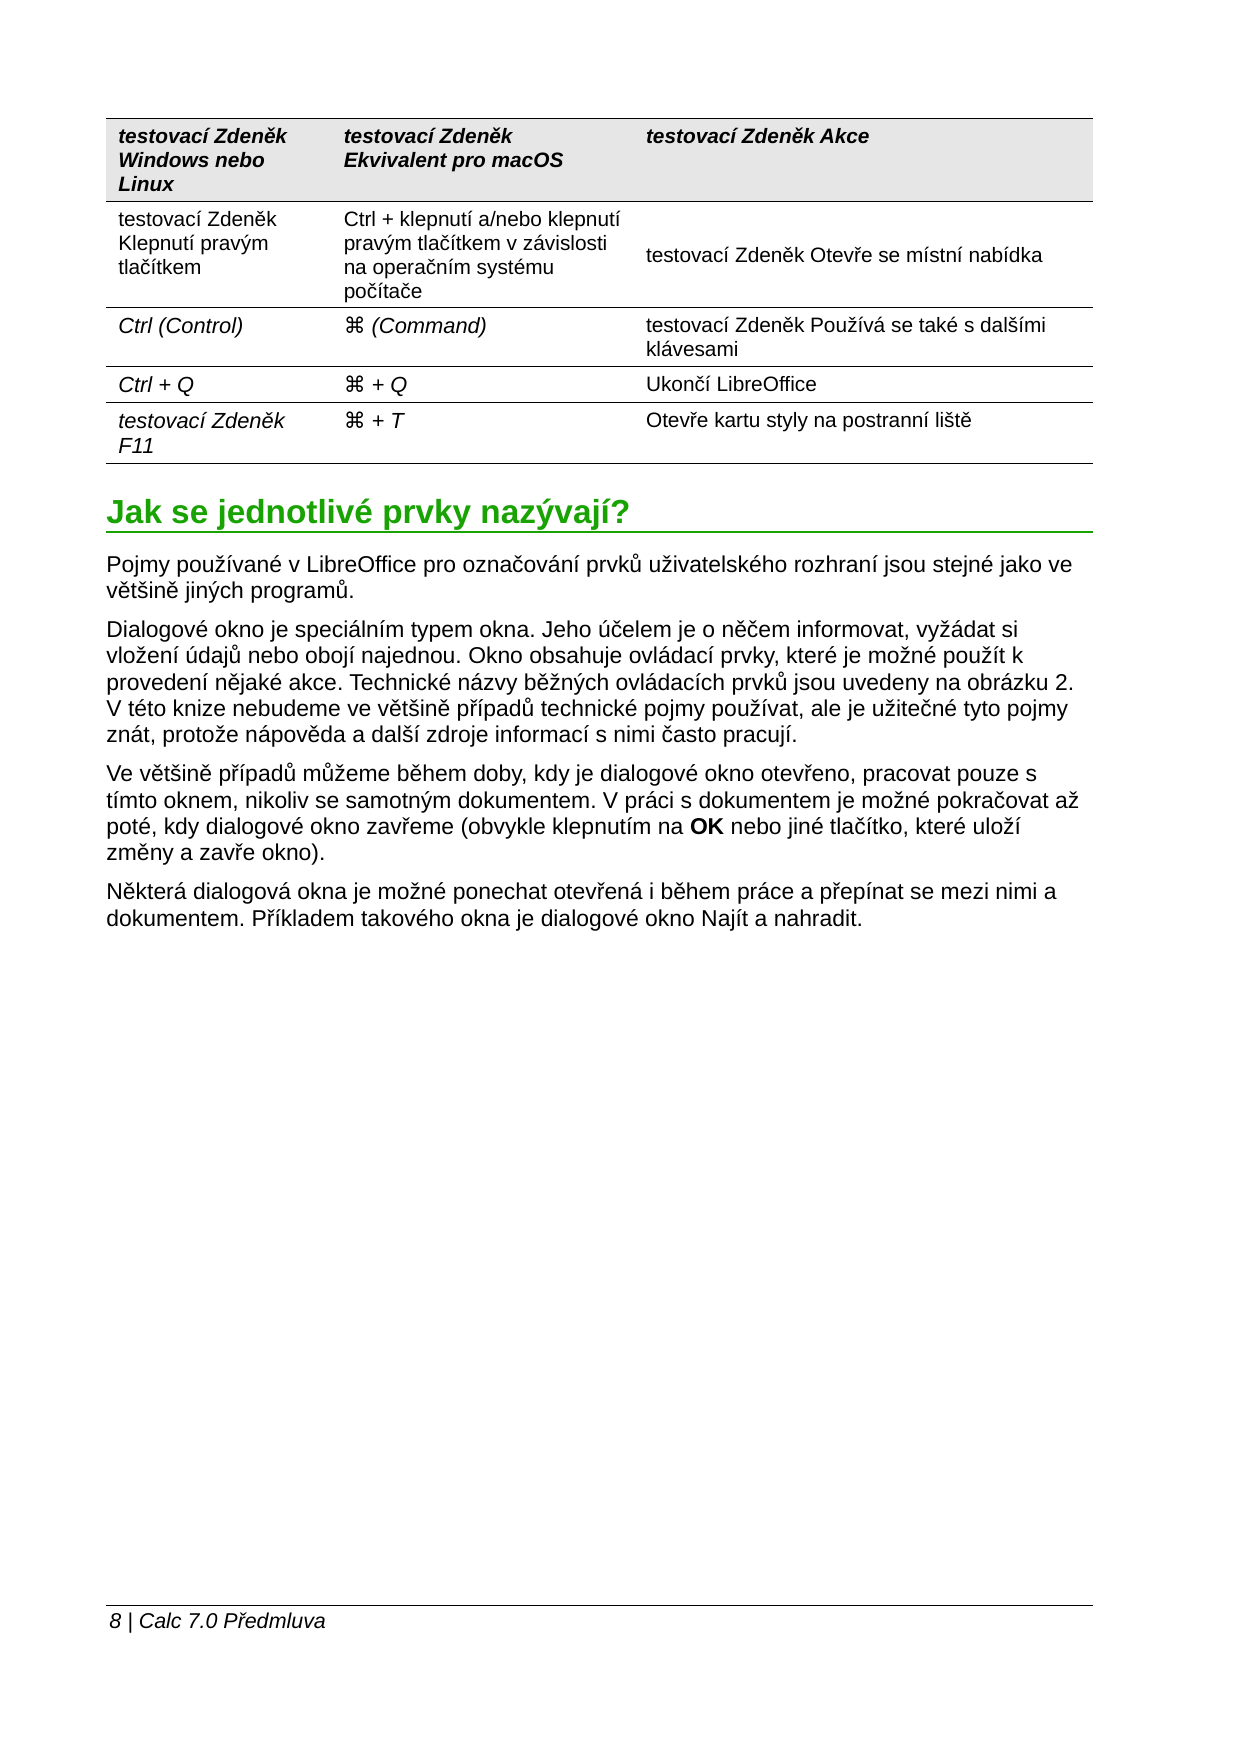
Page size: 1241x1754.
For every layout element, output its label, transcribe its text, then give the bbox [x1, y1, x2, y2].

table_header testovací Zdeněk Ekvivalent pro macOS [332, 119, 634, 201]
table_cell testovací Zdeněk Klepnutí pravým tlačítkem [106, 202, 332, 307]
table_header testovací Zdeněk Windows nebo Linux [106, 119, 332, 201]
text Některá dialogová okna je možné ponechat otevřená i během práce a přepínat se mezi nimi a dokumentem. Příkladem takového okna je dialogové okno Najít a nahradit. [106, 878, 1093, 931]
table_cell testovací Zdeněk F11 [106, 403, 332, 463]
text Ve většině případů můžeme během doby, kdy je dialogové okno otevřeno, pracovat pouze s tímto oknem, nikoliv se samotným dokumentem. V práci s dokumentem je možné pokračovat až poté, kdy dialogové okno zavřeme (obvykle klepnutím na OK nebo jiné tlačítko, které uloží změny a zavře okno). [106, 760, 1093, 866]
text Pojmy používané v LibreOffice pro označování prvků uživatelského rozhraní jsou stejné jako ve většině jiných programů. [106, 551, 1093, 603]
table_cell testovací Zdeněk Otevře se místní nabídka [634, 202, 1093, 307]
table_cell ⌘ (Command) [332, 308, 634, 366]
table_cell ⌘ + Q [332, 367, 634, 402]
table_cell Ctrl + klepnutí a/nebo klepnutí pravým tlačítkem v závislosti na operačním systému počítače [332, 202, 634, 307]
table_cell testovací Zdeněk Používá se také s dalšími klávesami [634, 308, 1093, 366]
table_cell Ukončí LibreOffice [634, 367, 1093, 402]
table_cell Otevře kartu styly na postranní liště [634, 403, 1093, 463]
subtitle Jak se jednotlivé prvky nazývají? [106, 493, 1093, 531]
table_cell ⌘ + T [332, 403, 634, 463]
table_cell Ctrl (Control) [106, 308, 332, 366]
table_cell Ctrl + Q [106, 367, 332, 402]
text Dialogové okno je speciálním typem okna. Jeho účelem je o něčem informovat, vyžádat si vložení údajů nebo obojí najednou. Okno obsahuje ovládací prvky, které je možné použít k provedení nějaké akce. Technické názvy běžných ovládacích prvků jsou uvedeny na obrázku 2. V této knize nebudeme ve většině případů technické pojmy používat, ale je užitečné tyto pojmy znát, protože nápověda a další zdroje informací s nimi často pracují. [106, 616, 1093, 748]
table_header testovací Zdeněk Akce [634, 119, 1093, 201]
